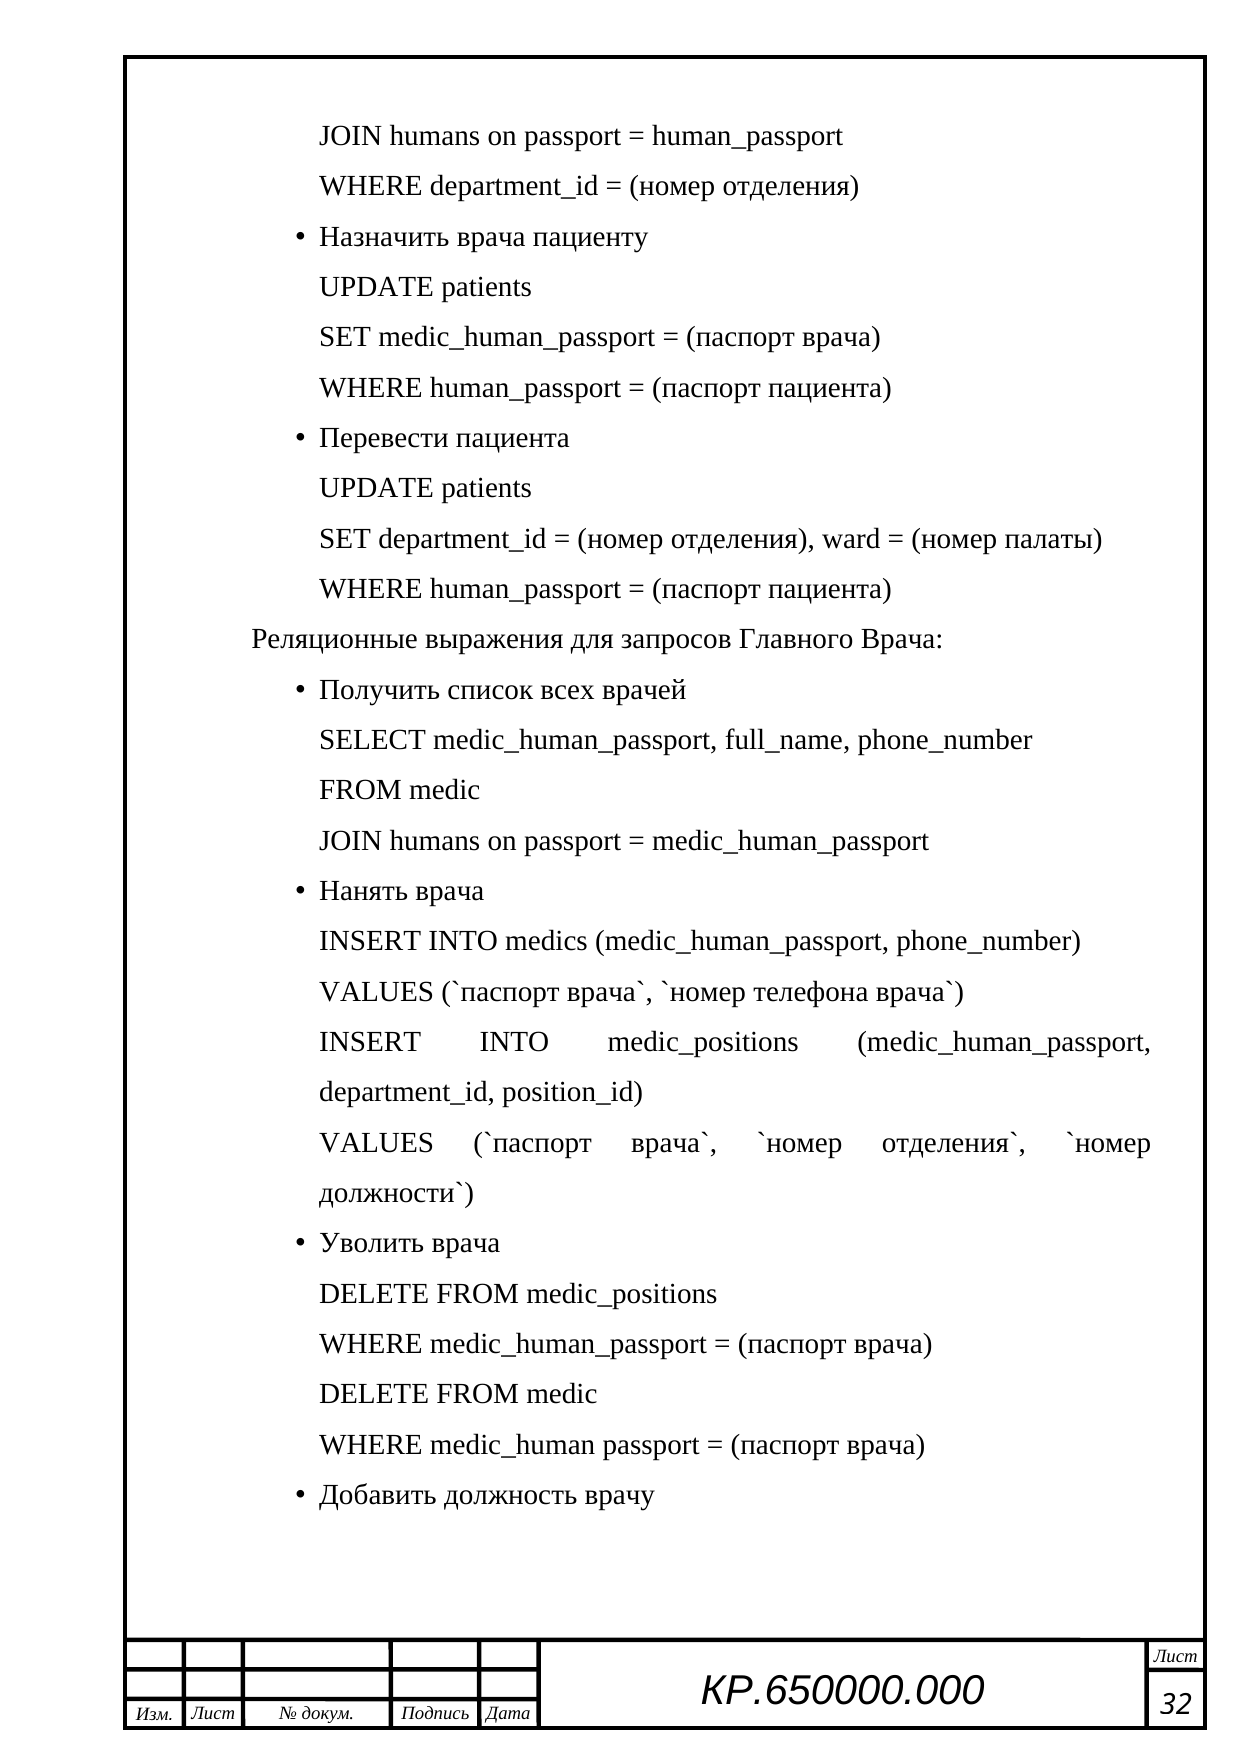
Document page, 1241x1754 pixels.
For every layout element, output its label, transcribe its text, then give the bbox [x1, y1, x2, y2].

list INSERT INTO medic_positions (medic_human_passport, department_id, position_id) [295, 1024, 1152, 1108]
list JOIN humans on passport = medic_human_passport [295, 823, 1152, 856]
list Назначить врача пациенту [295, 219, 1152, 252]
list DELETE FROM medic_positions [295, 1276, 1152, 1309]
list Нанять врача [295, 873, 1152, 907]
list WHERE human_passport = (паспорт пациента) [295, 370, 1152, 403]
list WHERE human_passport = (паспорт пациента) [295, 571, 1152, 605]
list VALUES (`паспорт врача`, `номер телефона врача`) [295, 974, 1152, 1007]
list WHERE department_id = (номер отделения) [295, 168, 1152, 202]
list UPDATE patients [295, 471, 1152, 504]
list INSERT INTO medics (medic_human_passport, phone_number) [295, 923, 1152, 957]
list Уволить врача [295, 1225, 1152, 1259]
list WHERE medic_human_passport = (паспорт врача) [295, 1326, 1152, 1360]
list SELECT medic_human_passport, full_name, phone_number [295, 722, 1152, 756]
list Добавить должность врачу [295, 1477, 1152, 1511]
list FROM medic [295, 772, 1152, 806]
list DELETE FROM medic [295, 1376, 1152, 1410]
list Перевести пациента [295, 420, 1152, 454]
list WHERE medic_human passport = (паспорт врача) [295, 1427, 1152, 1460]
list Получить список всех врачей [295, 672, 1152, 705]
list JOIN humans on passport = human_passport [295, 118, 1152, 152]
list SET department_id = (номер отделения), ward = (номер палаты) [295, 521, 1152, 554]
list SET medic_human_passport = (паспорт врача) [295, 319, 1152, 353]
list VALUES (`паспорт врача`, `номер отделения`, `номер должности`) [295, 1125, 1152, 1209]
list UPDATE patients [295, 269, 1152, 303]
text Реляционные выражения для запросов Главного Врача: [177, 621, 1152, 655]
